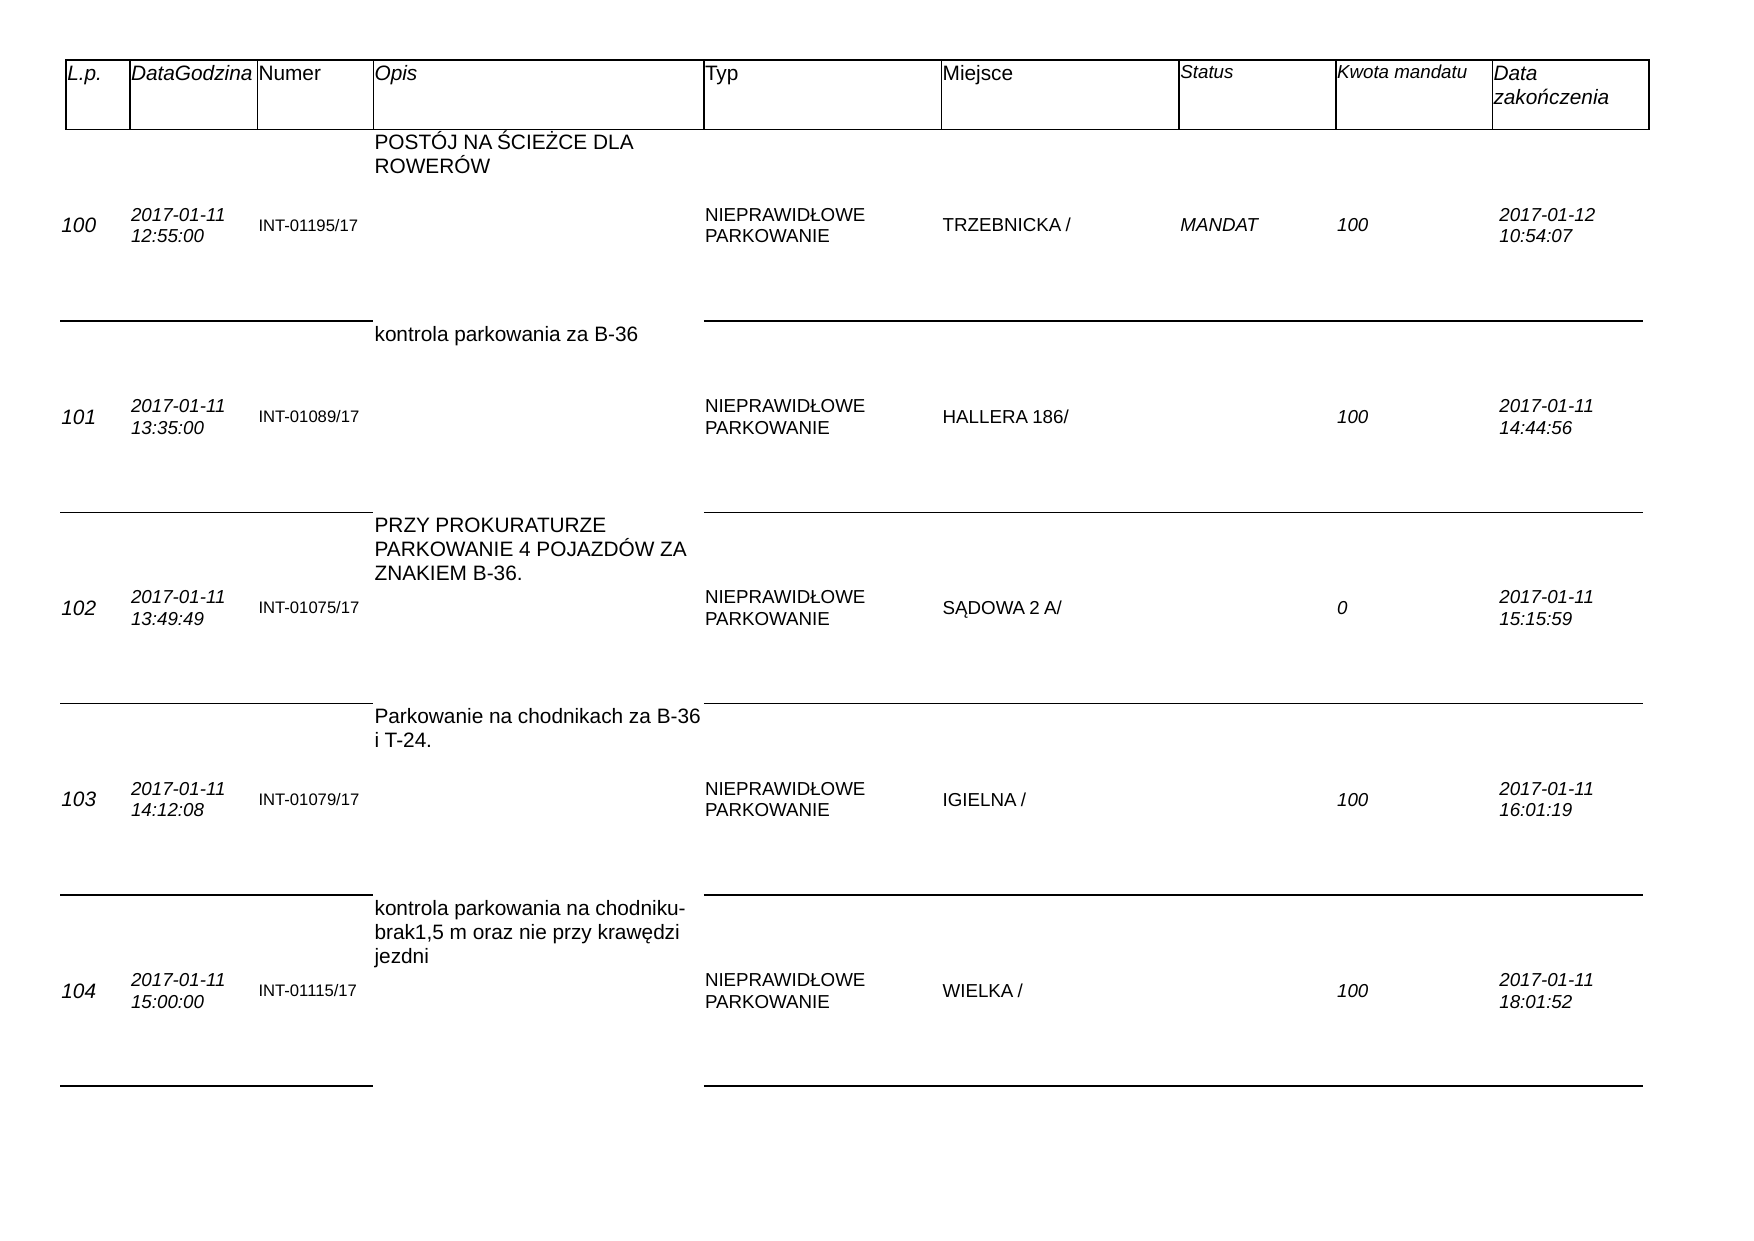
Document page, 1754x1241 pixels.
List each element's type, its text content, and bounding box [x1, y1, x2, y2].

table_cell [1643, 703, 1649, 894]
table_cell 100 [1336, 322, 1498, 511]
table_cell 2017-01-11 13:35:00 [130, 322, 257, 511]
table_cell 101 [60, 322, 130, 511]
table_cell [1643, 130, 1649, 320]
table_cell 2017-01-11 14:44:56 [1498, 322, 1643, 511]
table_cell POSTÓJ NA ŚCIEŻCE DLA ROWERÓW [373, 130, 704, 320]
table_cell 100 [1336, 704, 1498, 894]
table_cell NIEPRAWIDŁOWE PARKOWANIE [704, 704, 941, 894]
table_cell INT-01115/17 [257, 896, 373, 1085]
table_cell 100 [1336, 896, 1498, 1085]
table_cell MANDAT [1179, 130, 1336, 320]
table_header Miejsce [942, 61, 1178, 129]
table_header Data zakończenia [1493, 61, 1648, 129]
table_cell NIEPRAWIDŁOWE PARKOWANIE [704, 322, 941, 511]
table_cell 100 [60, 129, 130, 320]
table_cell 2017-01-11 13:49:49 [130, 513, 257, 703]
table_cell INT-01079/17 [257, 704, 373, 894]
table_header Opis [374, 61, 703, 129]
table_cell 2017-01-11 14:12:08 [130, 704, 257, 894]
table_cell [1179, 513, 1336, 703]
table_cell 100 [1336, 130, 1498, 320]
table_header Status [1180, 61, 1335, 129]
table_cell [1179, 704, 1336, 894]
table_cell kontrola parkowania na chodniku- brak1,5 m oraz nie przy krawędzi jezdni [373, 894, 704, 1085]
table_cell [1179, 896, 1336, 1085]
table_cell 2017-01-11 16:01:19 [1498, 704, 1643, 894]
table_cell TRZEBNICKA / [941, 130, 1179, 320]
table_header Kwota mandatu [1337, 61, 1492, 129]
table_cell 2017-01-11 18:01:52 [1498, 896, 1643, 1085]
table_cell NIEPRAWIDŁOWE PARKOWANIE [704, 130, 941, 320]
table_cell [1643, 320, 1649, 511]
table_cell NIEPRAWIDŁOWE PARKOWANIE [704, 513, 941, 703]
table_cell INT-01075/17 [257, 513, 373, 703]
table_cell 2017-01-12 10:54:07 [1498, 130, 1643, 320]
table_cell [1643, 894, 1649, 1085]
table_cell INT-01089/17 [257, 322, 373, 511]
table_cell 2017-01-11 15:00:00 [130, 896, 257, 1085]
table_cell [1179, 322, 1336, 511]
table_cell IGIELNA / [941, 704, 1179, 894]
table_cell 103 [60, 704, 130, 894]
table_cell WIELKA / [941, 896, 1179, 1085]
table_cell 2017-01-11 12:55:00 [130, 130, 257, 320]
table_header DataGodzina [131, 61, 257, 129]
table_cell HALLERA 186/ [941, 322, 1179, 511]
table_header [60, 59, 65, 129]
table_cell 104 [60, 896, 130, 1085]
table_header Numer [258, 61, 373, 129]
table_cell [1643, 511, 1649, 703]
table_header Typ [705, 61, 941, 129]
table_header L.p. [67, 61, 129, 129]
table_cell 2017-01-11 15:15:59 [1498, 513, 1643, 703]
table_cell PRZY PROKURATURZE PARKOWANIE 4 POJAZDÓW ZA ZNAKIEM B-36. [373, 511, 704, 703]
table_cell Parkowanie na chodnikach za B-36 i T-24. [373, 703, 704, 894]
table_cell INT-01195/17 [257, 130, 373, 320]
table_cell 102 [60, 513, 130, 703]
table_cell NIEPRAWIDŁOWE PARKOWANIE [704, 896, 941, 1085]
table_cell SĄDOWA 2 A/ [941, 513, 1179, 703]
table_cell 0 [1336, 513, 1498, 703]
table_cell kontrola parkowania za B-36 [373, 320, 704, 511]
